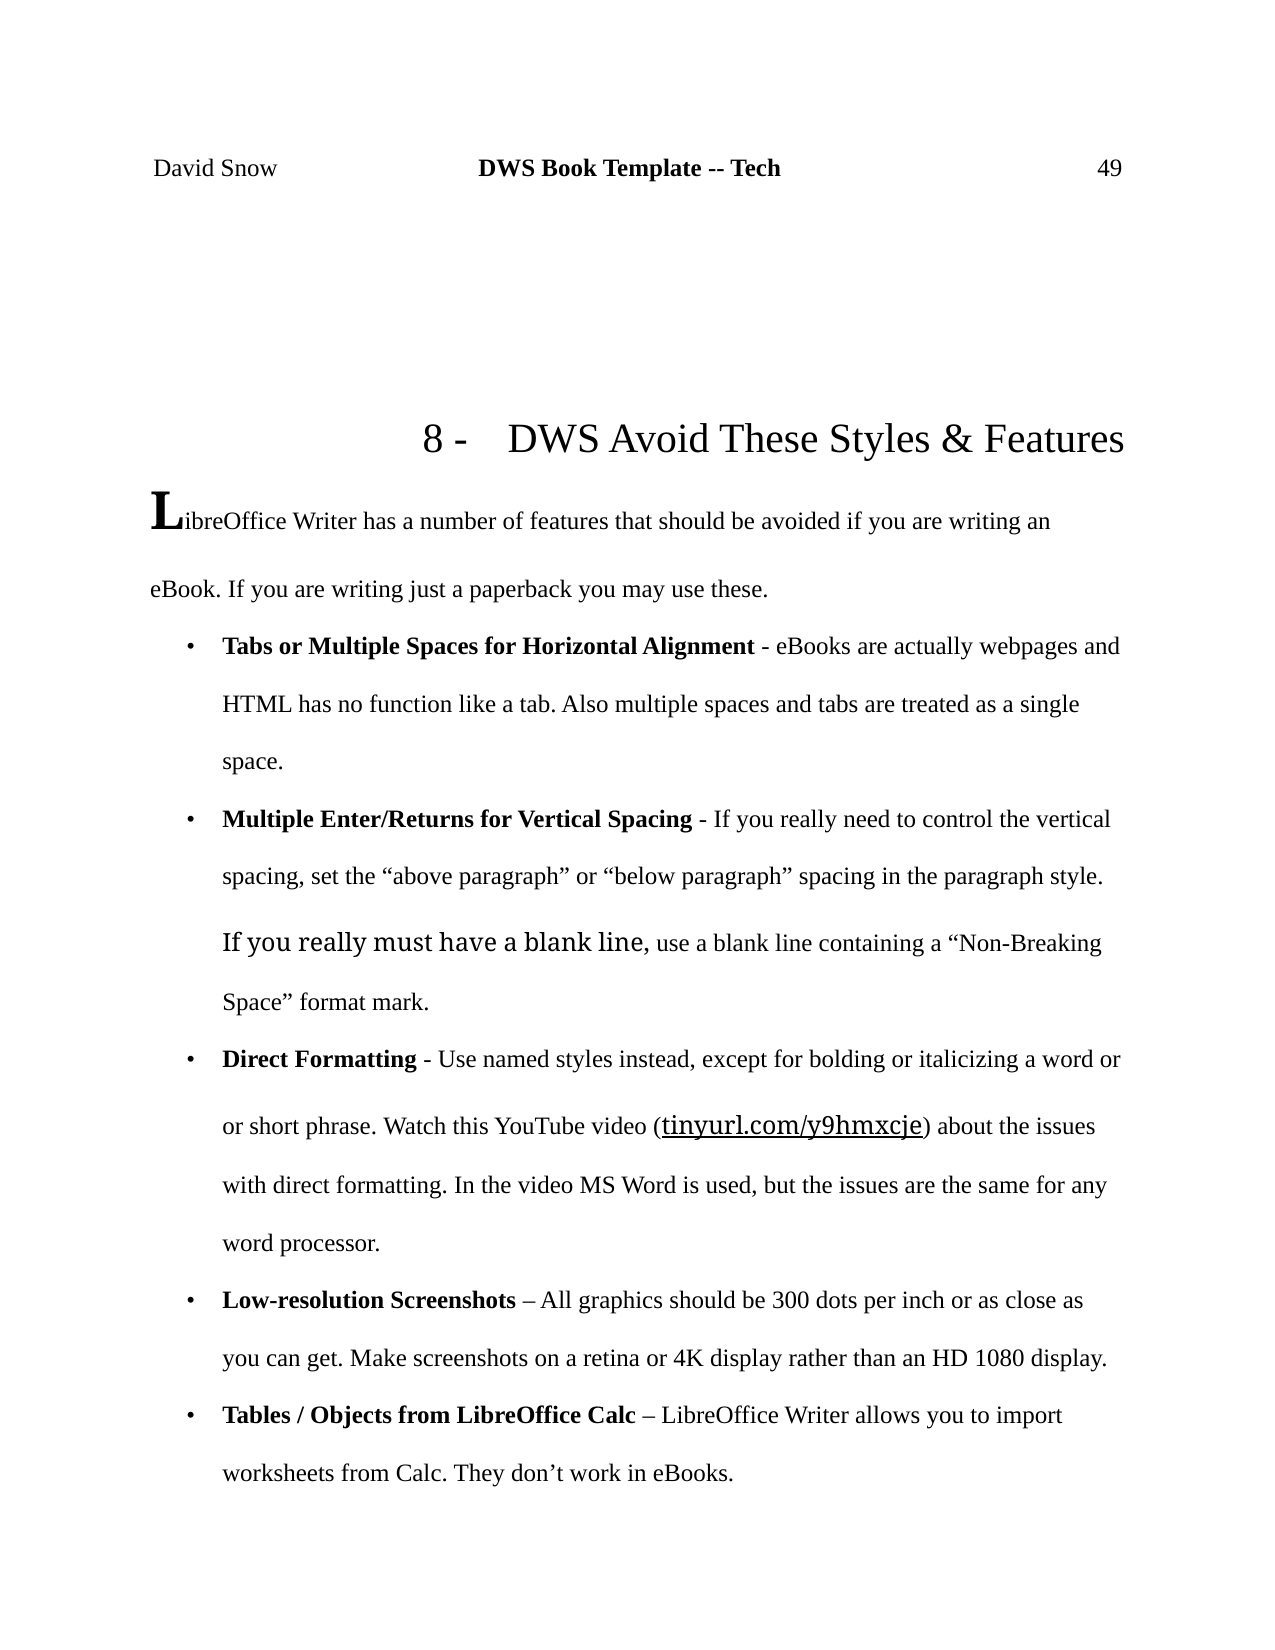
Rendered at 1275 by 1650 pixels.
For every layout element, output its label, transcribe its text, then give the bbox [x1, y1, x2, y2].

subtitle DWS Avoid These Styles & Features [150, 414, 1125, 462]
list Tables / Objects from LibreOffice Calc – LibreOffice Writer allows you to import worksheets from Calc. They don’t work in eBooks. [186, 1400, 1125, 1486]
text LibreOffice Writer has a number of features that should be avoided if you are writing an eBook. If you are writing just a paperback you may use these. [150, 474, 1125, 603]
list Tabs or Multiple Spaces for Horizontal Alignment - eBooks are actually webpages and HTML has no function like a tab. Also multiple spaces and tabs are treated as a single space. [186, 631, 1125, 775]
list Low-resolution Screenshots – All graphics should be 300 dots per inch or as close as you can get. Make screenshots on a retina or 4K display rather than an HD 1080 display. [186, 1285, 1125, 1371]
list Direct Formatting - Use named styles instead, except for bolding or italicizing a word or or short phrase. Watch this YouTube video (tinyurl.com/y9hmxcje) about the issues with direct formatting. In the video MS Word is used, but the issues are the same for any word processor. [186, 1044, 1125, 1256]
list Multiple Enter/Returns for Vertical Spacing - If you really need to control the vertical spacing, set the “above paragraph” or “below paragraph” spacing in the paragraph style. If you really must have a blank line, use a blank line containing a “Non-Breaking Space” format mark. [186, 804, 1125, 1016]
